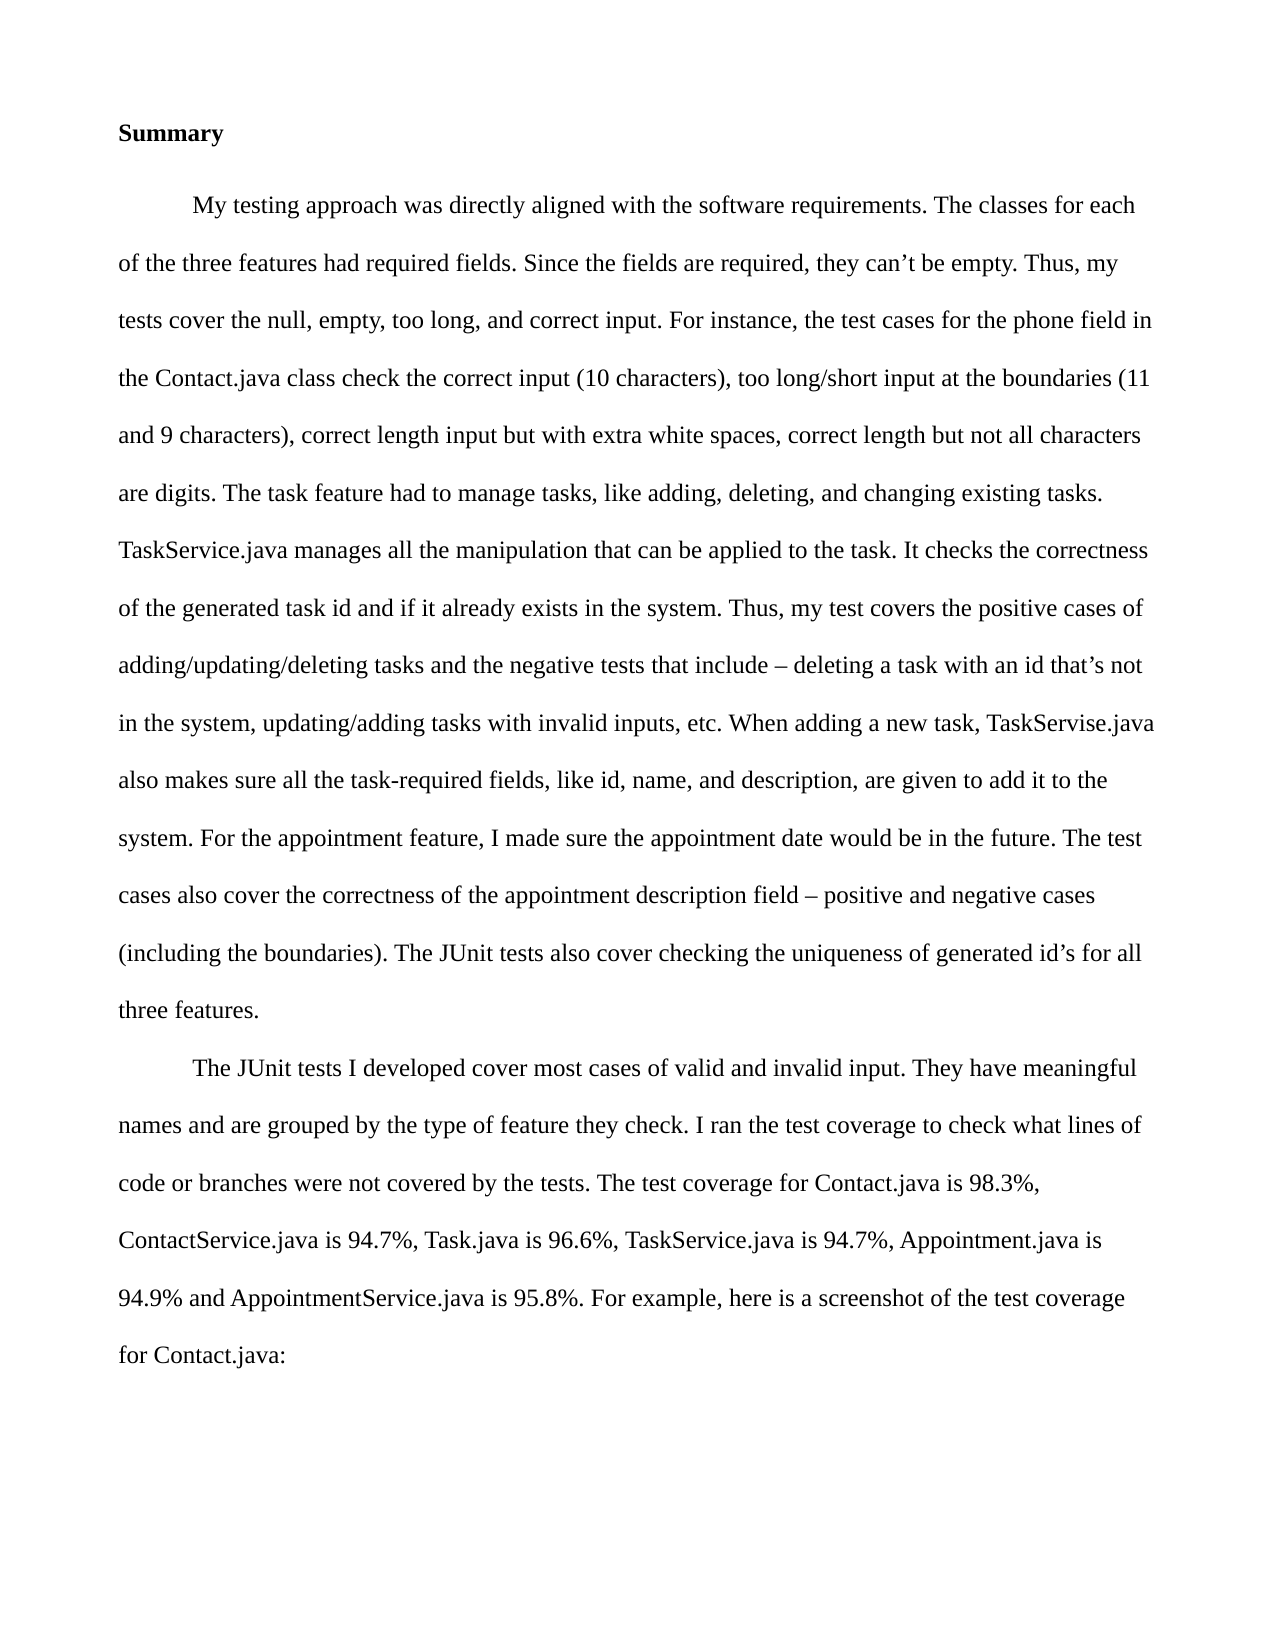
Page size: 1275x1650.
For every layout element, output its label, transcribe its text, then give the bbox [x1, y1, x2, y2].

text My testing approach was directly aligned with the software requirements. The classes for each of the three features had required fields. Since the fields are required, they can’t be empty. Thus, my tests cover the null, empty, too long, and correct input. For instance, the test cases for the phone field in the Contact.java class check the correct input (10 characters), too long/short input at the boundaries (11 and 9 characters), correct length input but with extra white spaces, correct length but not all characters are digits. The task feature had to manage tasks, like adding, deleting, and changing existing tasks. TaskService.java manages all the manipulation that can be applied to the task. It checks the correctness of the generated task id and if it already exists in the system. Thus, my test covers the positive cases of adding/updating/deleting tasks and the negative tests that include – deleting a task with an id that’s not in the system, updating/adding tasks with invalid inputs, etc. When adding a new task, TaskServise.java also makes sure all the task-required fields, like id, name, and description, are given to add it to the system. For the appointment feature, I made sure the appointment date would be in the future. The test cases also cover the correctness of the appointment description field – positive and negative cases (including the boundaries). The JUnit tests also cover checking the uniqueness of generated id’s for all three features. [118, 190, 1157, 1024]
text The JUnit tests I developed cover most cases of valid and invalid input. They have meaningful names and are grouped by the type of feature they check. I ran the test coverage to check what lines of code or branches were not covered by the tests. The test coverage for Contact.java is 98.3%, ContactService.java is 94.7%, Task.java is 96.6%, TaskService.java is 94.7%, Appointment.java is 94.9% and AppointmentService.java is 95.8%. For example, here is a screenshot of the test coverage for Contact.java: [118, 1053, 1157, 1369]
text Summary [118, 118, 1157, 147]
